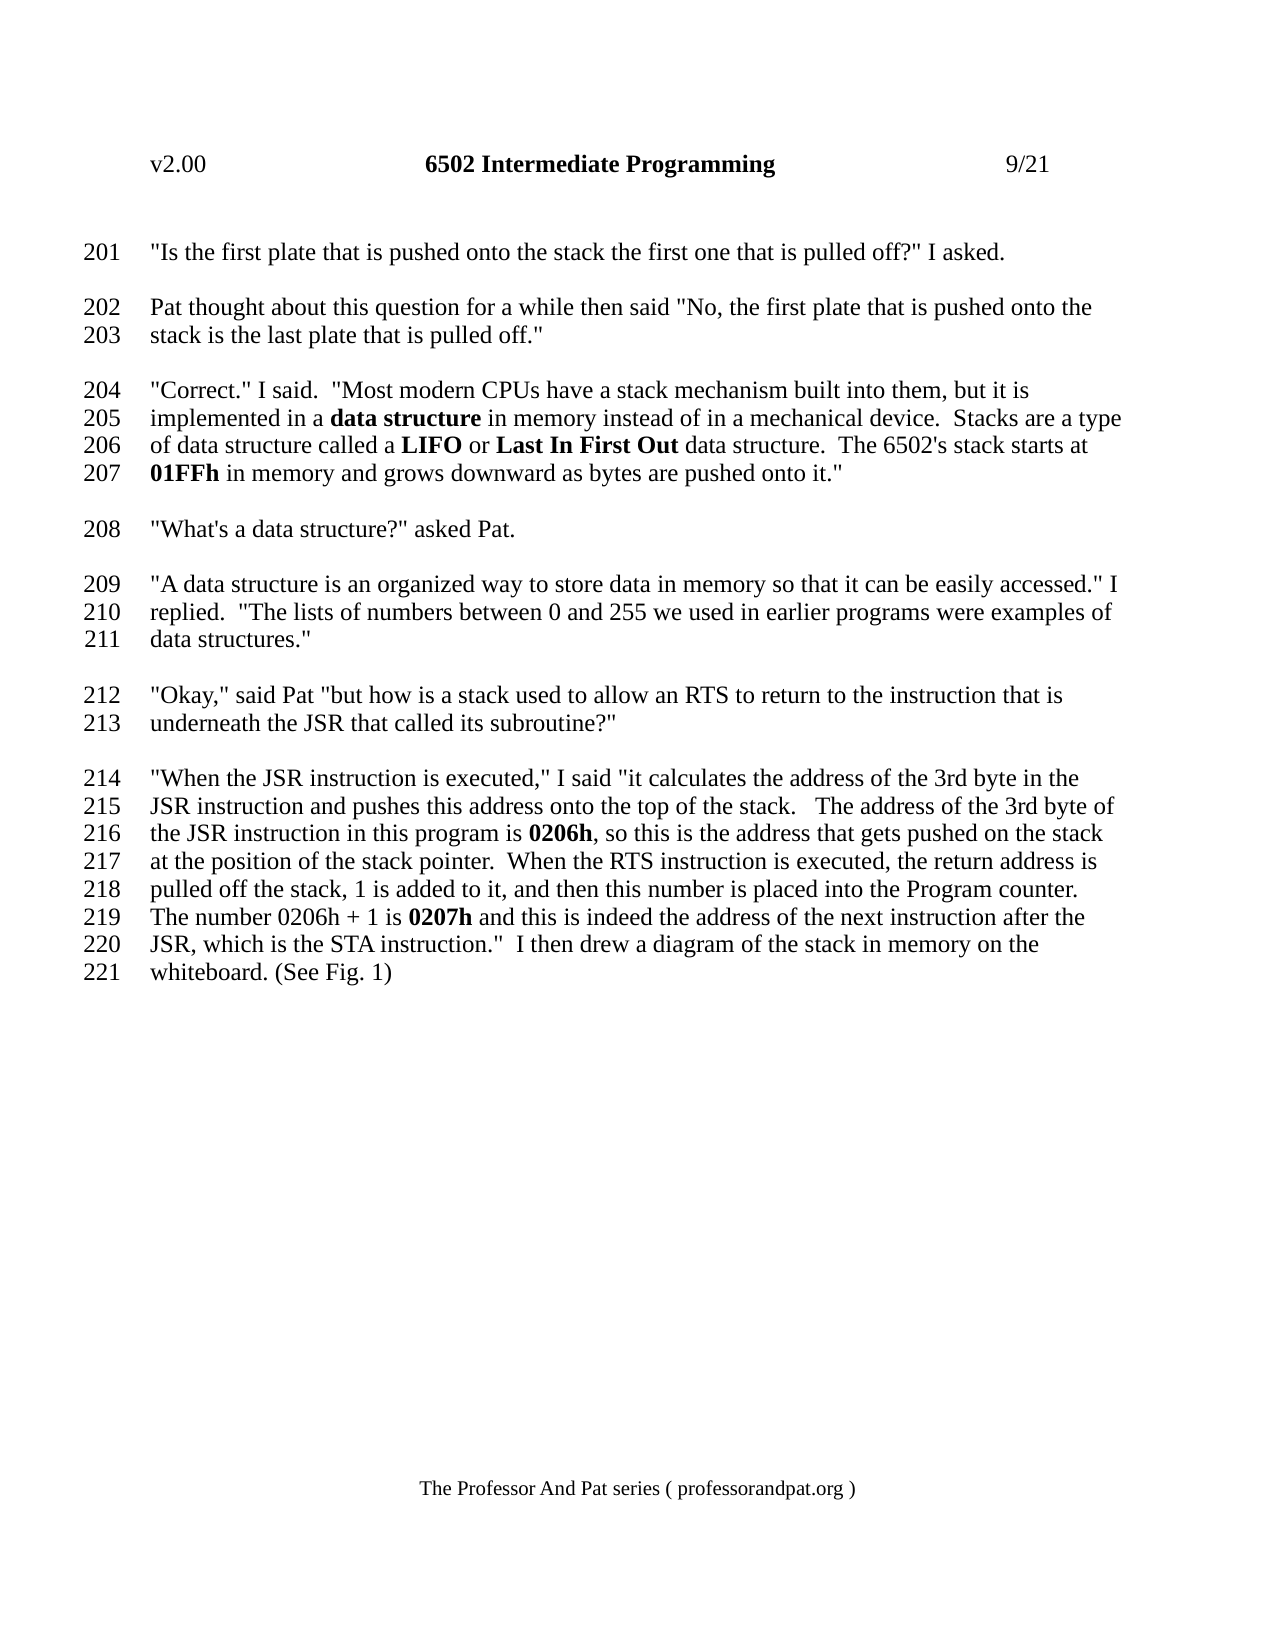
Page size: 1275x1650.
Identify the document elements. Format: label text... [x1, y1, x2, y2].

text Pat thought about this question for a while then said "No, the first plate that is pushed onto the stack is the last plate that is pulled off." [150, 293, 1125, 348]
text "When the JSR instruction is executed," I said "it calculates the address of the 3rd byte in the JSR instruction and pushes this address onto the top of the stack. The address of the 3rd byte of the JSR instruction in this program is 0206h, so this is the address that gets pushed on the stack at the position of the stack pointer. When the RTS instruction is executed, the return address is pulled off the stack, 1 is added to it, and then this number is placed into the Program counter. The number 0206h + 1 is 0207h and this is indeed the address of the next instruction after the JSR, which is the STA instruction." I then drew a diagram of the stack in memory on the whiteboard. (See Fig. 1) [150, 764, 1125, 986]
text "What's a data structure?" asked Pat. [150, 515, 1125, 542]
text "A data structure is an organized way to store data in memory so that it can be easily accessed." I replied. "The lists of numbers between 0 and 255 we used in earlier programs were examples of data structures." [150, 570, 1125, 653]
text "Is the first plate that is pushed onto the stack the first one that is pulled off?" I asked. [150, 238, 1125, 265]
text "Correct." I said. "Most modern CPUs have a stack mechanism built into them, but it is implemented in a data structure in memory instead of in a mechanical device. Stacks are a type of data structure called a LIFO or Last In First Out data structure. The 6502's stack starts at 01FFh in memory and grows downward as bytes are pushed onto it." [150, 376, 1125, 487]
text "Okay," said Pat "but how is a stack used to allow an RTS to return to the instruction that is underneath the JSR that called its subroutine?" [150, 681, 1125, 736]
